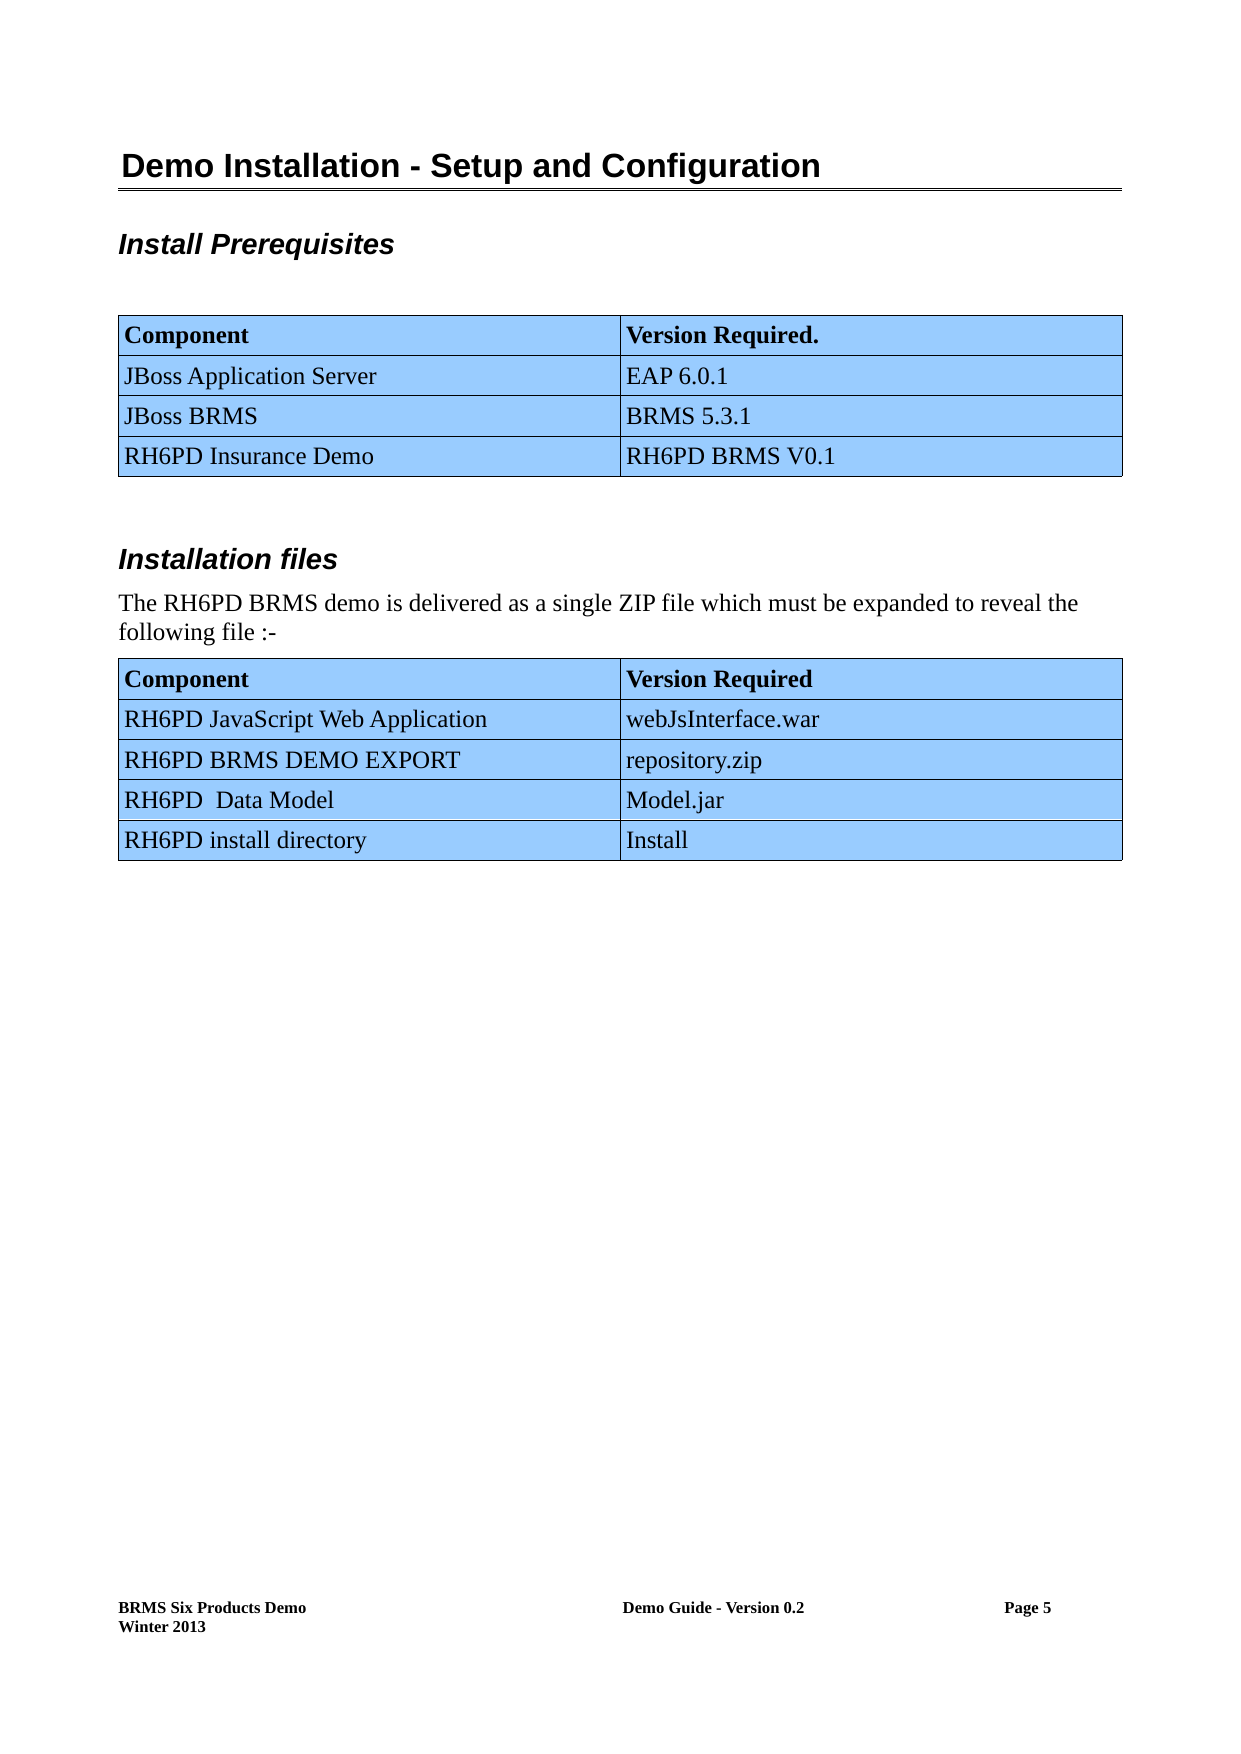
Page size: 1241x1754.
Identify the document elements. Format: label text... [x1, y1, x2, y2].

table_cell JBoss Application Server [119, 356, 620, 395]
table_header Component [119, 316, 620, 355]
table_cell RH6PD install directory [119, 821, 620, 860]
subtitle Demo Installation - Setup and Configuration [118, 143, 1122, 188]
table_cell RH6PD JavaScript Web Application [119, 700, 620, 739]
table_header Version Required [621, 659, 1122, 699]
table_header Version Required. [621, 316, 1122, 355]
table_cell BRMS 5.3.1 [621, 396, 1122, 436]
table_cell repository.zip [621, 740, 1122, 779]
subtitle Install Prerequisites [118, 227, 1122, 261]
table_cell Install [621, 821, 1122, 860]
table_cell JBoss BRMS [119, 396, 620, 436]
table_cell RH6PD BRMS DEMO EXPORT [119, 740, 620, 779]
table_header Component [119, 659, 620, 699]
subtitle Installation files [118, 542, 1122, 576]
table_cell RH6PD BRMS V0.1 [621, 437, 1122, 476]
text The RH6PD BRMS demo is delivered as a single ZIP file which must be expanded to reveal the following file :- [118, 588, 1122, 646]
table_cell Model.jar [621, 780, 1122, 819]
table_cell RH6PD Data Model [119, 780, 620, 819]
table_cell webJsInterface.war [621, 700, 1122, 739]
table_cell RH6PD Insurance Demo [119, 437, 620, 476]
table_cell EAP 6.0.1 [621, 356, 1122, 395]
